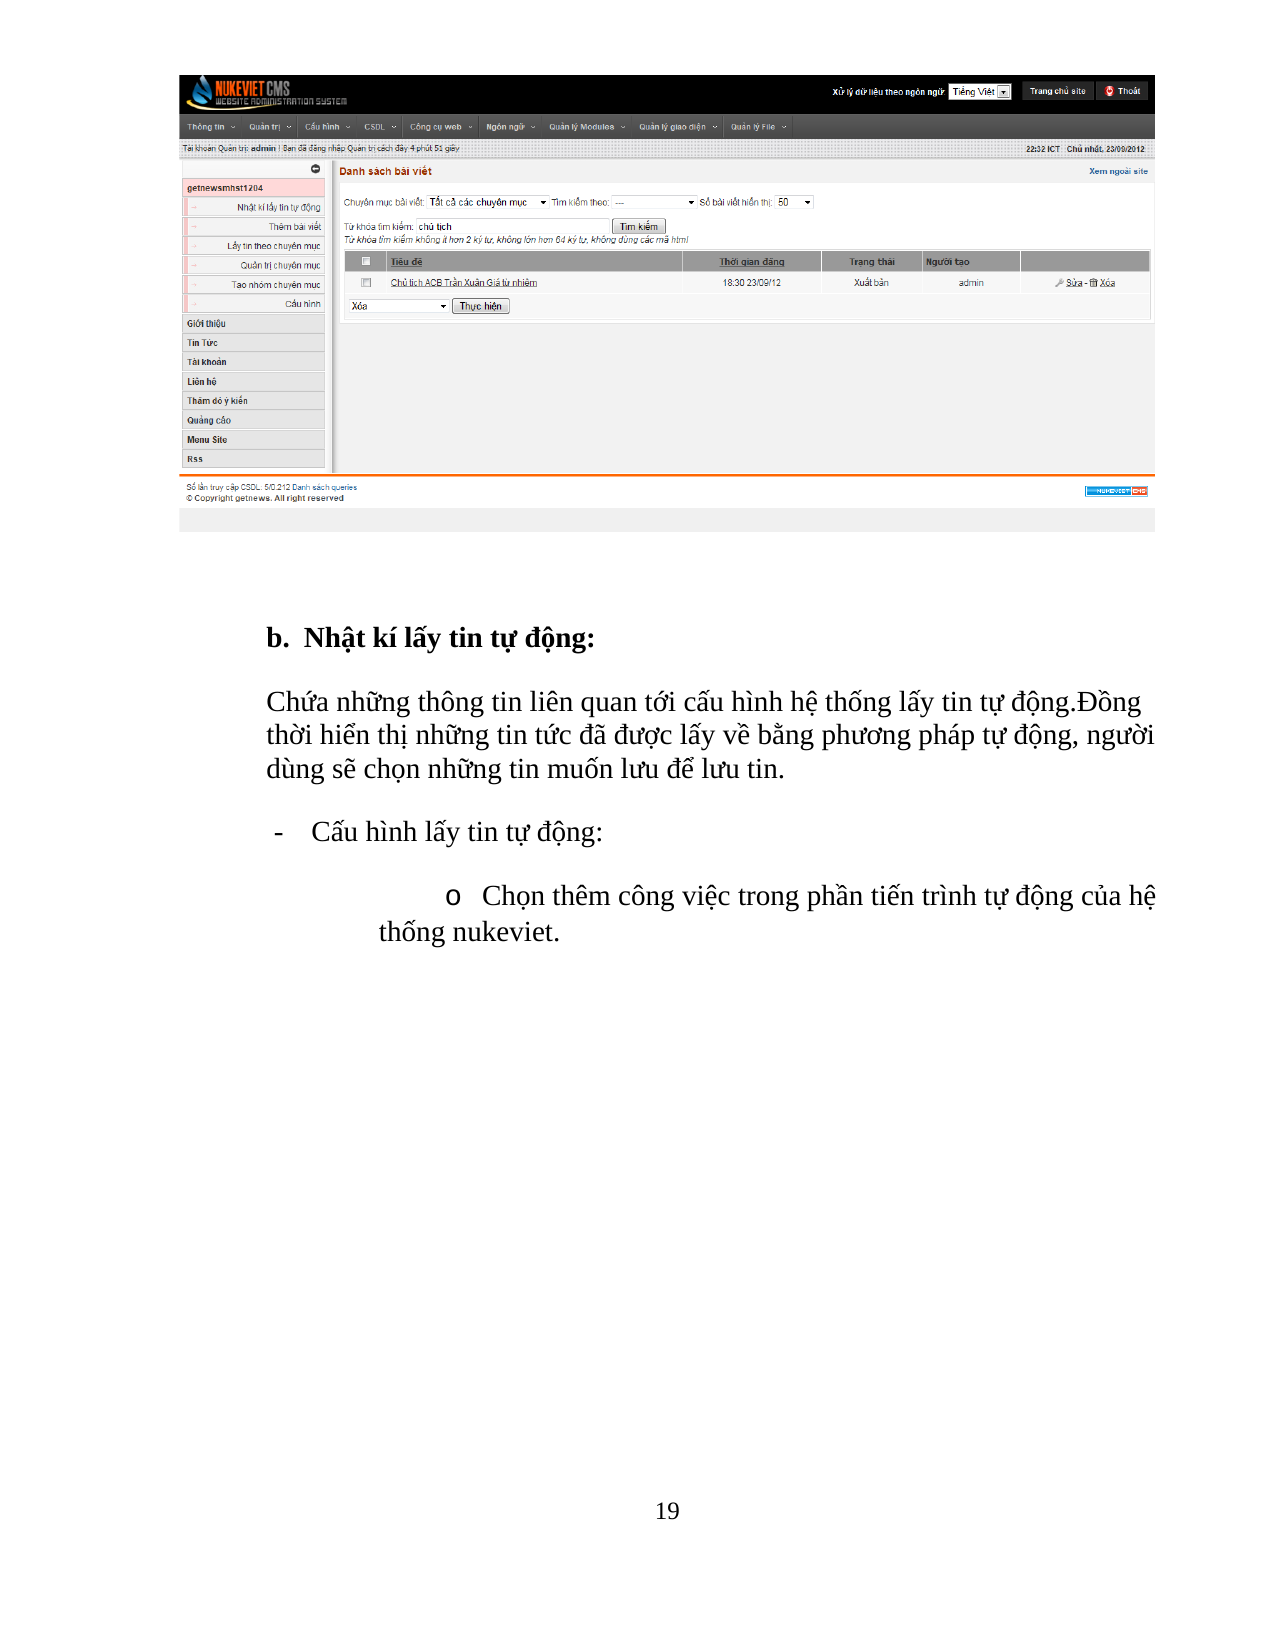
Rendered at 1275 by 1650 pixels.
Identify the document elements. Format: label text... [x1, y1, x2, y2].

list Cấu hình lấy tin tự động: [274, 814, 1157, 848]
list Chọn thêm công việc trong phần tiến trình tự động của hệ thống nukeviet. [341, 878, 1157, 948]
list Nhật kí lấy tin tự động: [266, 620, 1157, 654]
text Chứa những thông tin liên quan tới cấu hình hệ thống lấy tin tự động.Đồng thời hiển thị những tin tức đã được lấy về bằng phương pháp tự động, người dùng sẽ chọn những tin muốn lưu để lưu tin. [266, 684, 1157, 784]
